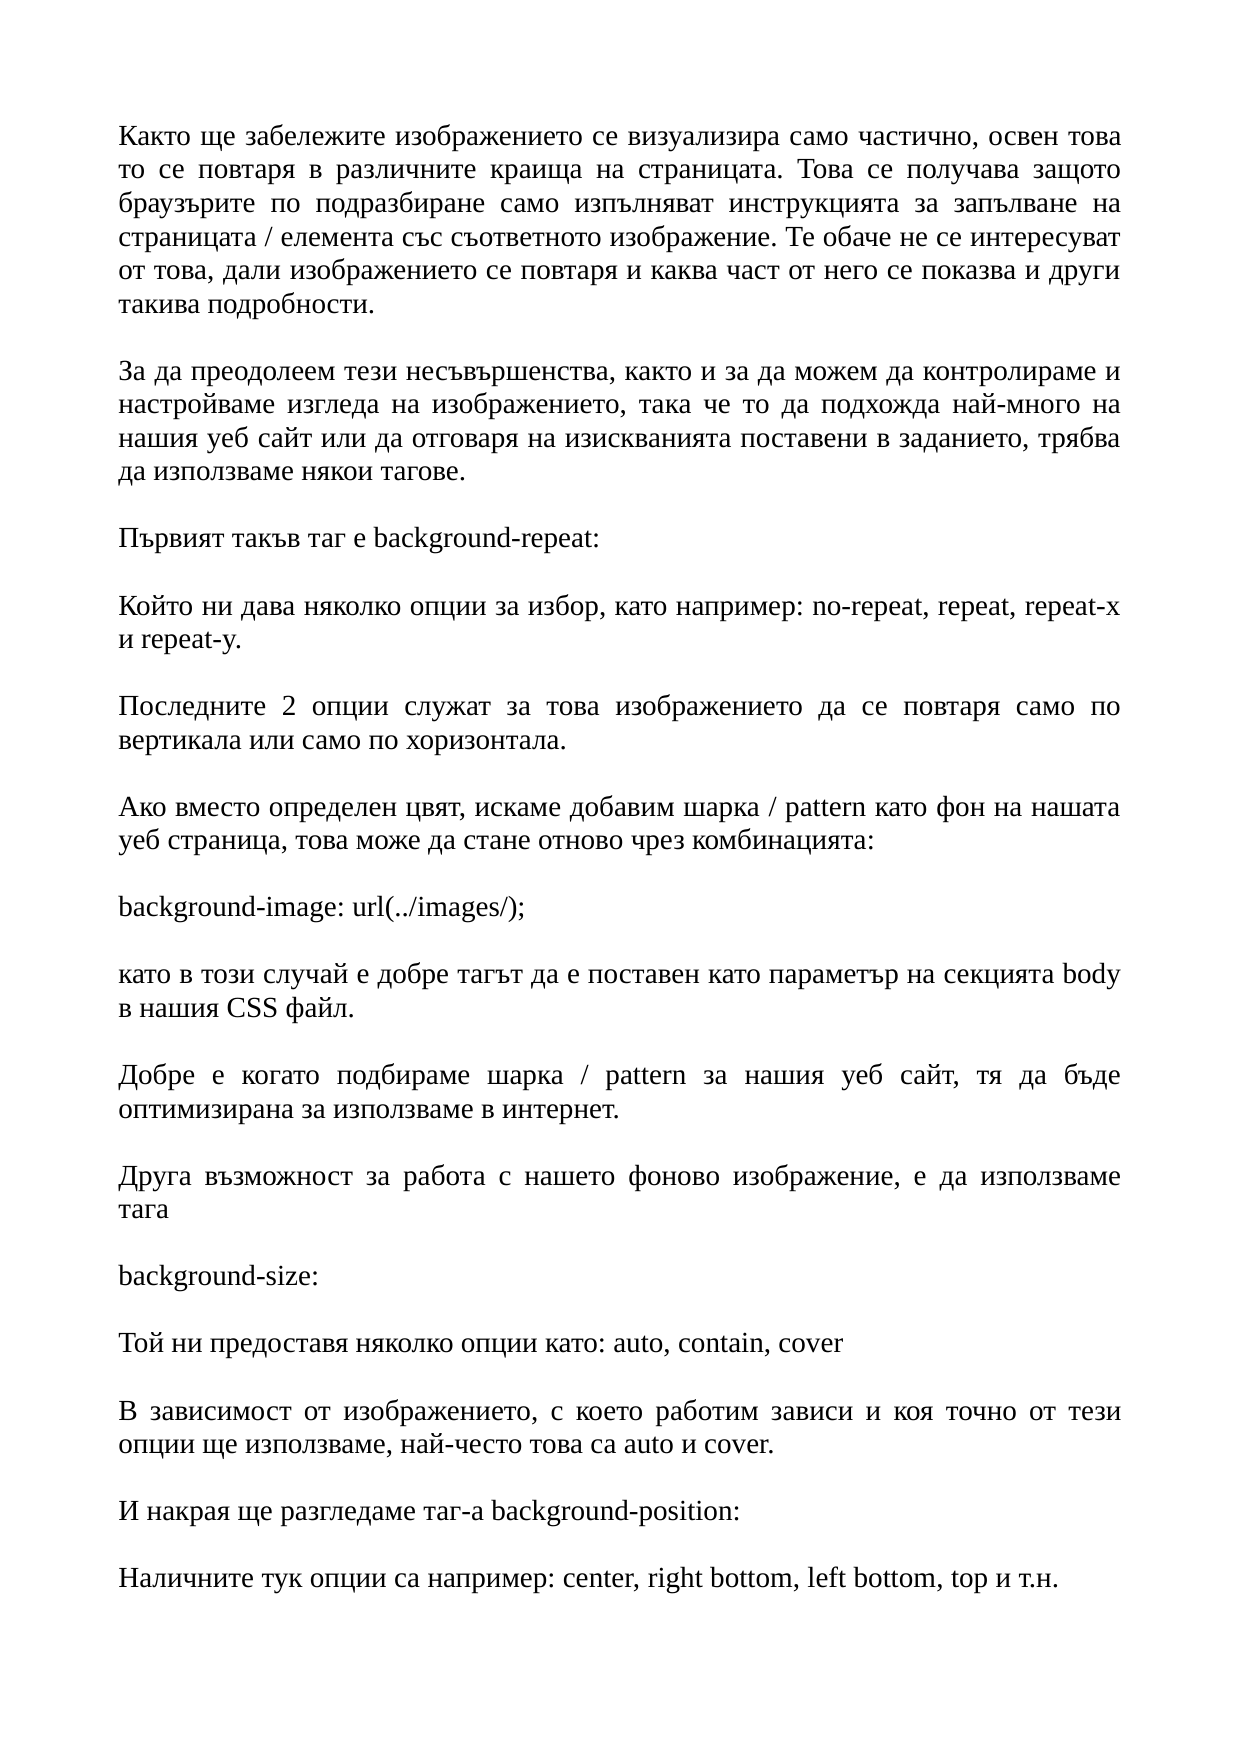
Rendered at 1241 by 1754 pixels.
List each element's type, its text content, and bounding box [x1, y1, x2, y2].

text като в този случай е добре тагът да е поставен като параметър на секцията body в нашия CSS файл. [118, 957, 1122, 1024]
text Който ни дава няколко опции за избор, като например: no-repeat, repeat, repeat-x и repeat-y. [118, 588, 1122, 655]
text Добре е когато подбираме шарка / pattern за нашия уеб сайт, тя да бъде оптимизирана за използваме в интернет. [118, 1057, 1122, 1124]
text Както ще забележите изображението се визуализира само частично, освен това то се повтаря в различните краища на страницата. Това се получава защото браузърите по подразбиране само изпълняват инструкцията за запълване на страницата / елемента със съответното изображение. Те обаче не се интересуват от това, дали изображението се повтаря и каква част от него се показва и други такива подробности. [118, 118, 1122, 319]
text Последните 2 опции служат за това изображението да се повтаря само по вертикала или само по хоризонтала. [118, 688, 1122, 755]
text Ако вместо определен цвят, искаме добавим шарка / pattern като фон на нашата уеб страница, това може да стане отново чрез комбинацията: [118, 789, 1122, 856]
text background-size: [118, 1258, 1122, 1292]
text И накрая ще разгледаме таг-а background-position: [118, 1493, 1122, 1527]
text Първият такъв таг е background-repeat: [118, 521, 1122, 554]
text background-image: url(../images/); [118, 889, 1122, 923]
text Друга възможност за работа с нашето фоново изображение, е да използваме тага [118, 1158, 1122, 1225]
text За да преодолеем тези несъвършенства, както и за да можем да контролираме и настройваме изгледа на изображението, така че то да подхожда най-много на нашия уеб сайт или да отговаря на изискванията поставени в заданието, трябва да използваме някои тагове. [118, 353, 1122, 487]
text В зависимост от изображението, с което работим зависи и коя точно от тези опции ще използваме, най-често това са auto и cover. [118, 1393, 1122, 1460]
text Наличните тук опции са например: center, right bottom, left bottom, top и т.н. [118, 1560, 1122, 1594]
text Той ни предоставя няколко опции като: auto, contain, cover [118, 1326, 1122, 1359]
